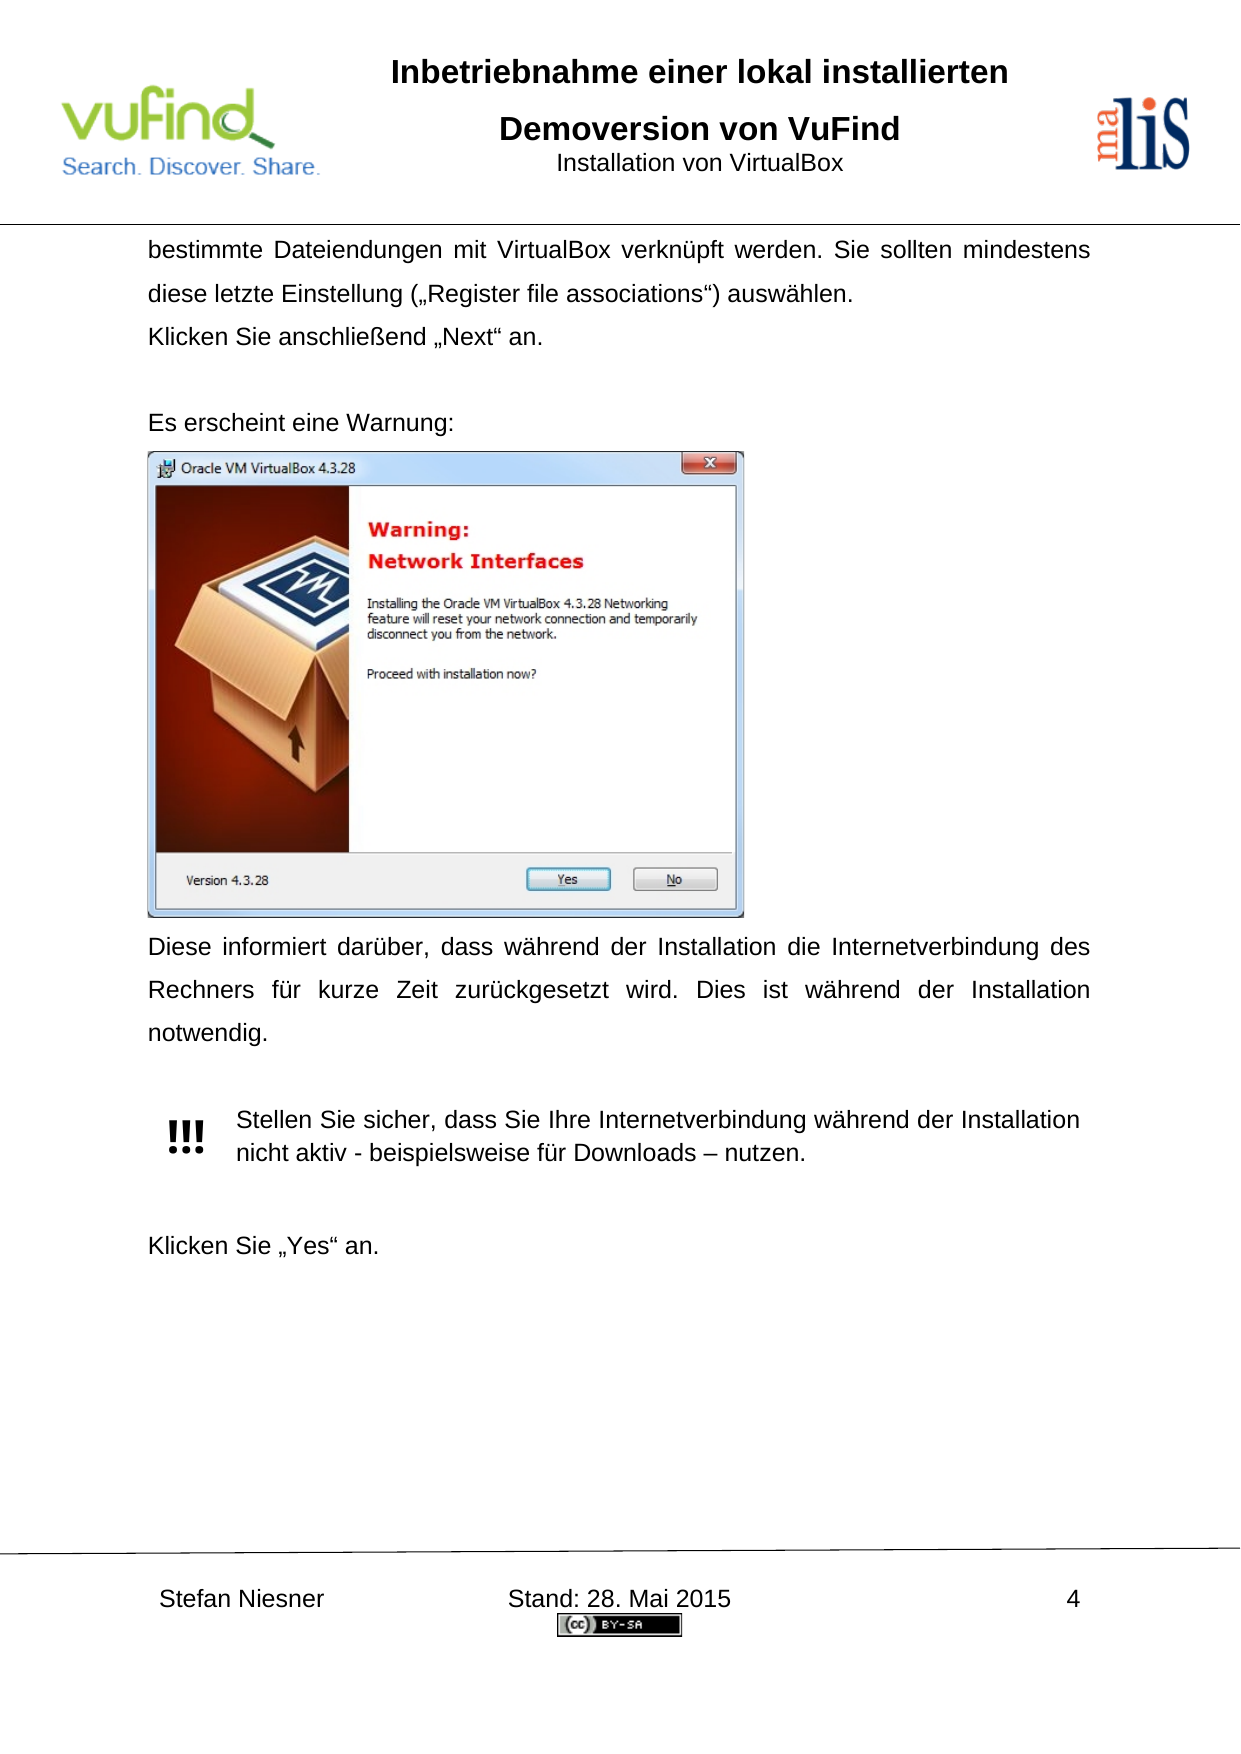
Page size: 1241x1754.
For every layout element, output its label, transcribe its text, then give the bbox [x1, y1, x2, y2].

picture [557, 1613, 683, 1637]
text Diese informiert darüber, dass während der Installation die Internetverbindung des Rechners für kurze Zeit zurückgesetzt wird. Dies ist während der Installation notwendig. [148, 932, 1092, 1047]
picture [1092, 81, 1193, 181]
text Klicken Sie anschließend „Next“ an. [148, 322, 1092, 351]
table_header !!! [148, 1105, 224, 1188]
table_header Stellen Sie sicher, dass Sie Ihre Internetverbindung während der Installation nicht aktiv - beispielsweise für Downloads – nutzen. [225, 1105, 1093, 1188]
picture [59, 81, 325, 183]
text Klicken Sie „Yes“ an. [148, 1231, 1092, 1260]
text bestimmte Dateiendungen mit VirtualBox verknüpft werden. Sie sollten mindestens diese letzte Einstellung („Register file associations“) auswählen. [148, 236, 1092, 307]
picture [147, 451, 745, 918]
text Es erscheint eine Warnung: [148, 408, 1092, 437]
